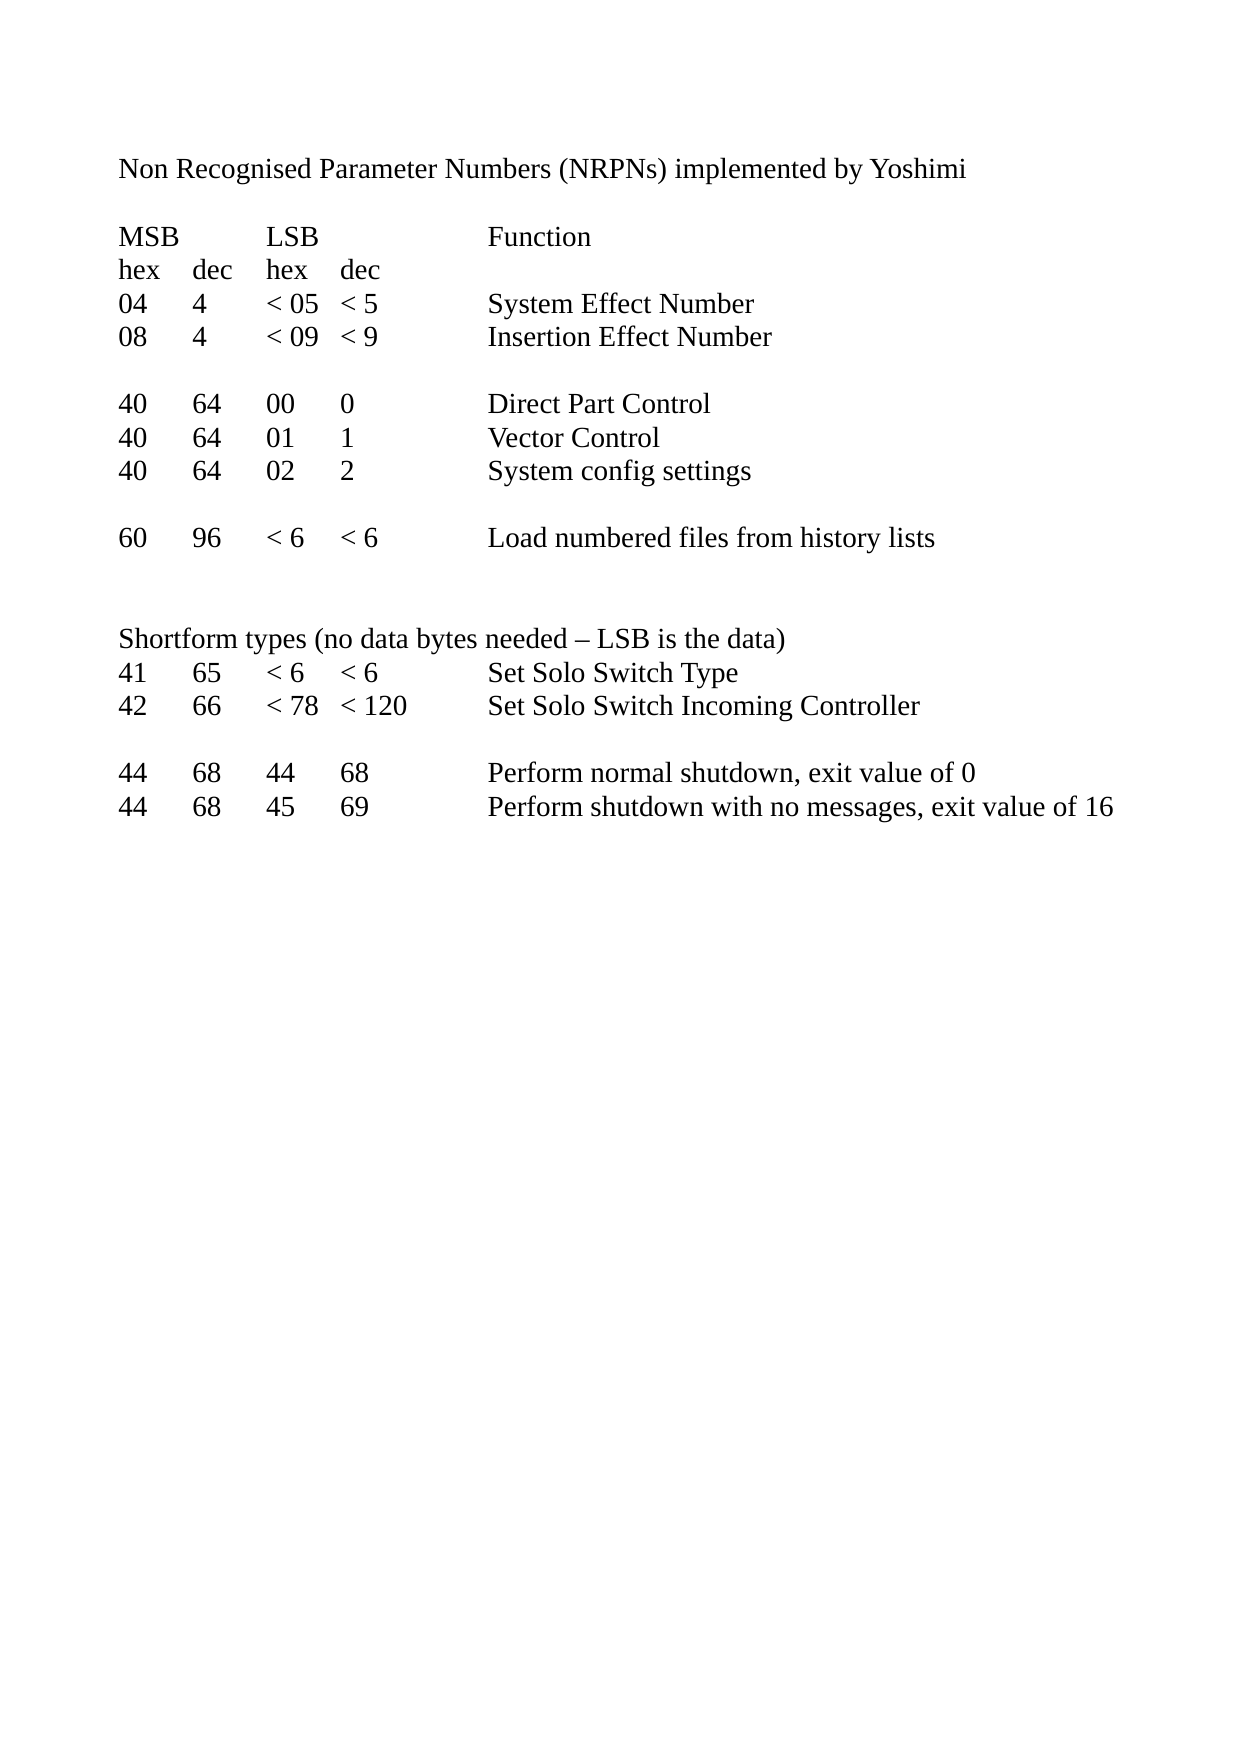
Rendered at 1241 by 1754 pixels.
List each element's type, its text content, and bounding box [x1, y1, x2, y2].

text 40 64 02 2 System config settings [118, 453, 1122, 487]
text Shortform types (no data bytes needed – LSB is the data) [118, 621, 1122, 655]
text Non Recognised Parameter Numbers (NRPNs) implemented by Yoshimi [118, 152, 1122, 185]
text hex dec hex dec [118, 252, 1122, 286]
text 41 65 < 6 < 6 Set Solo Switch Type [118, 655, 1122, 688]
text 40 64 01 1 Vector Control [118, 420, 1122, 453]
text 60 96 < 6 < 6 Load numbered files from history lists [118, 521, 1122, 554]
text 40 64 00 0 Direct Part Control [118, 386, 1122, 420]
text 04 4 < 05 < 5 System Effect Number [118, 286, 1122, 319]
text 08 4 < 09 < 9 Insertion Effect Number [118, 319, 1122, 353]
text 44 68 45 69 Perform shutdown with no messages, exit value of 16 [118, 789, 1122, 822]
text MSB LSB Function [118, 219, 1122, 252]
text 44 68 44 68 Perform normal shutdown, exit value of 0 [118, 755, 1122, 789]
text 42 66 < 78 < 120 Set Solo Switch Incoming Controller [118, 688, 1122, 722]
